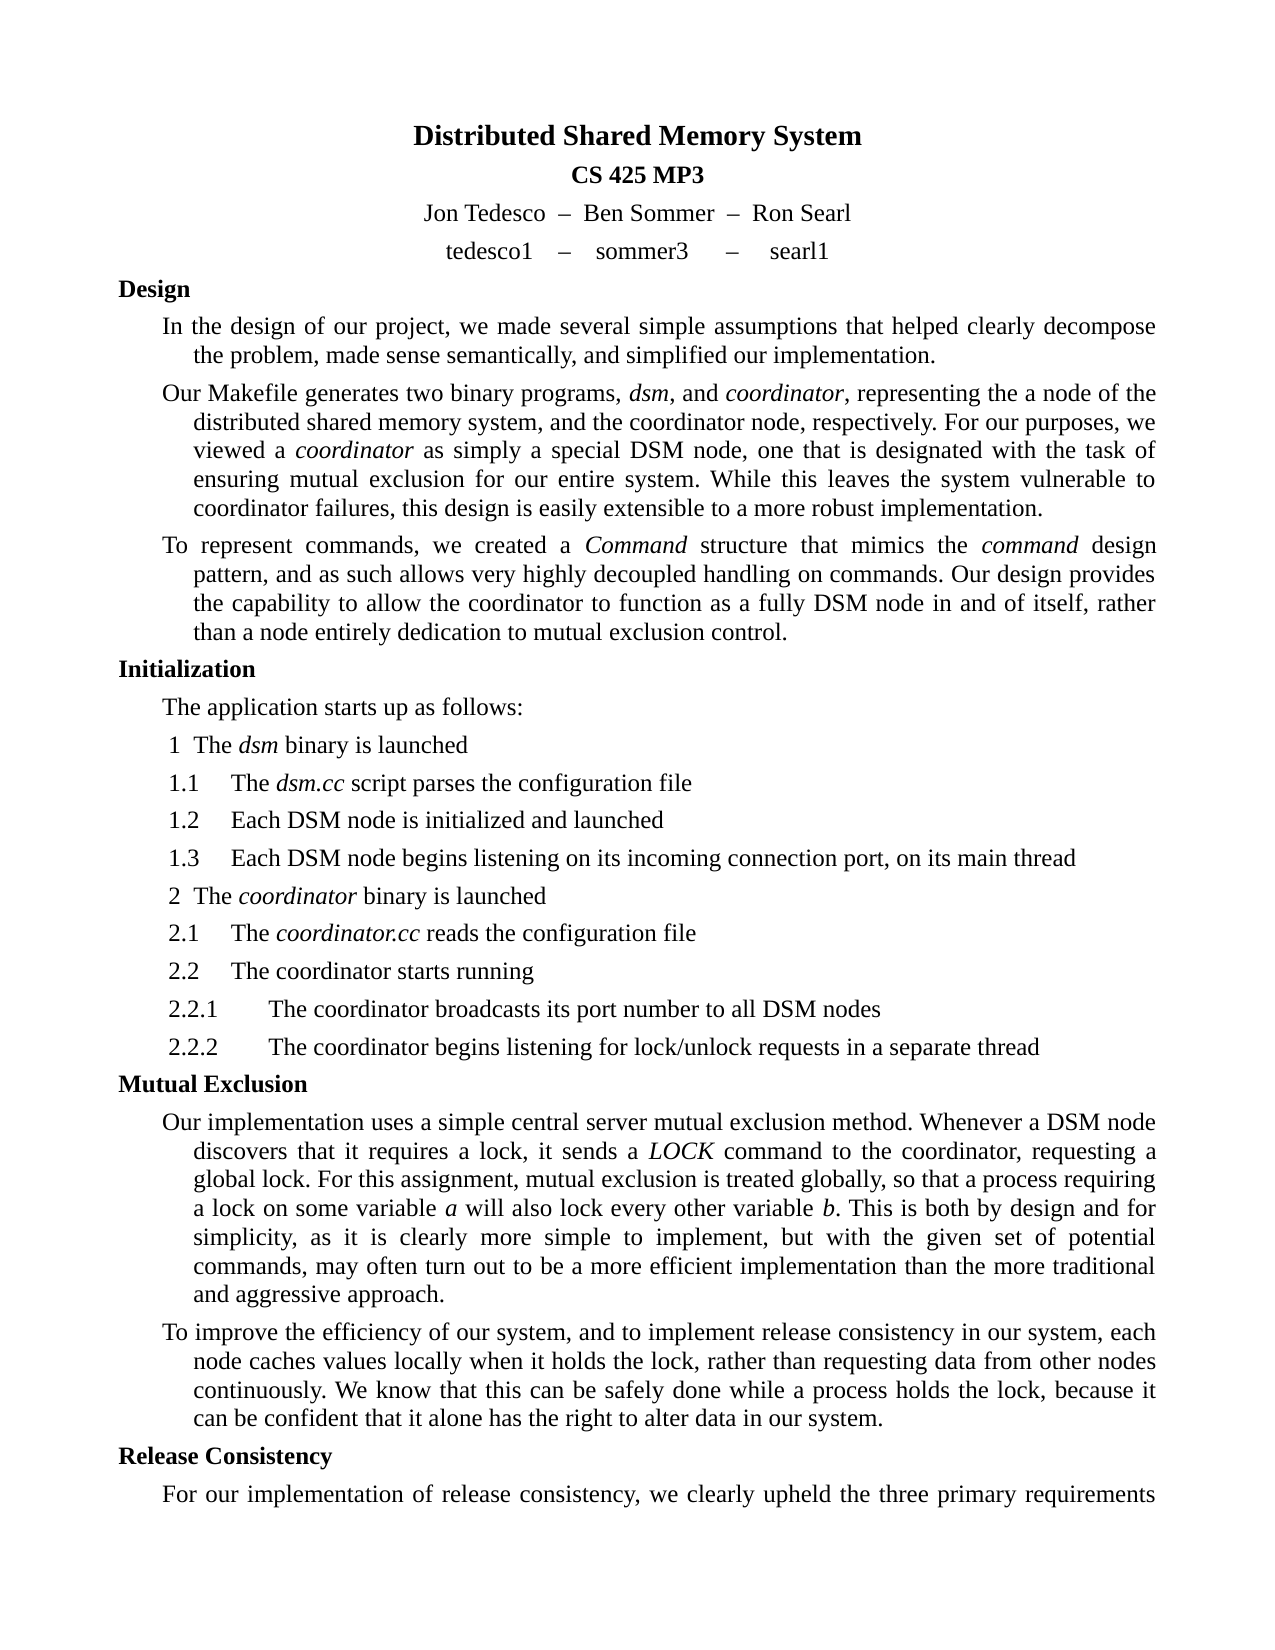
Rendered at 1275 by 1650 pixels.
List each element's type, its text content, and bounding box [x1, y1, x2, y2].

list The coordinator broadcasts its port number to all DSM nodes [162, 994, 1157, 1023]
text Mutual Exclusion [118, 1069, 1157, 1098]
text CS 425 MP3 [118, 161, 1157, 189]
list Each DSM node begins listening on its incoming connection port, on its main thread [162, 843, 1157, 872]
list The coordinator binary is launched [162, 881, 1157, 909]
text To improve the efficiency of our system, and to implement release consistency in our system, each node caches values locally when it holds the lock, rather than requesting data from other nodes continuously. We know that this can be safely done while a process holds the lock, because it can be confident that it alone has the right to alter data in our system. [162, 1317, 1157, 1432]
list The coordinator begins listening for lock/unlock requests in a separate thread [162, 1032, 1157, 1060]
text In the design of our project, we made several simple assumptions that helped clearly decompose the problem, made sense semantically, and simplified our implementation. [162, 311, 1157, 369]
text To represent commands, we created a Command structure that mimics the command design pattern, and as such allows very highly decoupled handling on commands. Our design provides the capability to allow the coordinator to function as a fully DSM node in and of itself, rather than a node entirely dedication to mutual exclusion control. [162, 531, 1157, 646]
list The dsm binary is launched [162, 730, 1157, 759]
text Distributed Shared Memory System [118, 118, 1157, 152]
text tedesco1 – sommer3 – searl1 [118, 236, 1157, 265]
text Release Consistency [118, 1441, 1157, 1470]
text For our implementation of release consistency, we clearly upheld the three primary requirements [162, 1479, 1157, 1508]
text Jon Tedesco – Ben Sommer – Ron Searl [118, 198, 1157, 227]
text Initialization [118, 654, 1157, 683]
text Our Makefile generates two binary programs, dsm, and coordinator, representing the a node of the distributed shared memory system, and the coordinator node, respectively. For our purposes, we viewed a coordinator as simply a special DSM node, one that is designated with the task of ensuring mutual exclusion for our entire system. While this leaves the system vulnerable to coordinator failures, this design is easily extensible to a more robust implementation. [162, 378, 1157, 522]
list Each DSM node is initialized and launched [162, 805, 1157, 834]
list The coordinator.cc reads the configuration file [162, 918, 1157, 947]
text The application starts up as follows: [162, 692, 1157, 721]
list The coordinator starts running [162, 956, 1157, 985]
text Our implementation uses a simple central server mutual exclusion method. Whenever a DSM node discovers that it requires a lock, it sends a LOCK command to the coordinator, requesting a global lock. For this assignment, mutual exclusion is treated globally, so that a process requiring a lock on some variable a will also lock every other variable b. This is both by design and for simplicity, as it is clearly more simple to implement, but with the given set of potential commands, may often turn out to be a more efficient implementation than the more traditional and aggressive approach. [162, 1107, 1157, 1308]
text Design [118, 274, 1157, 302]
list The dsm.cc script parses the configuration file [162, 768, 1157, 796]
